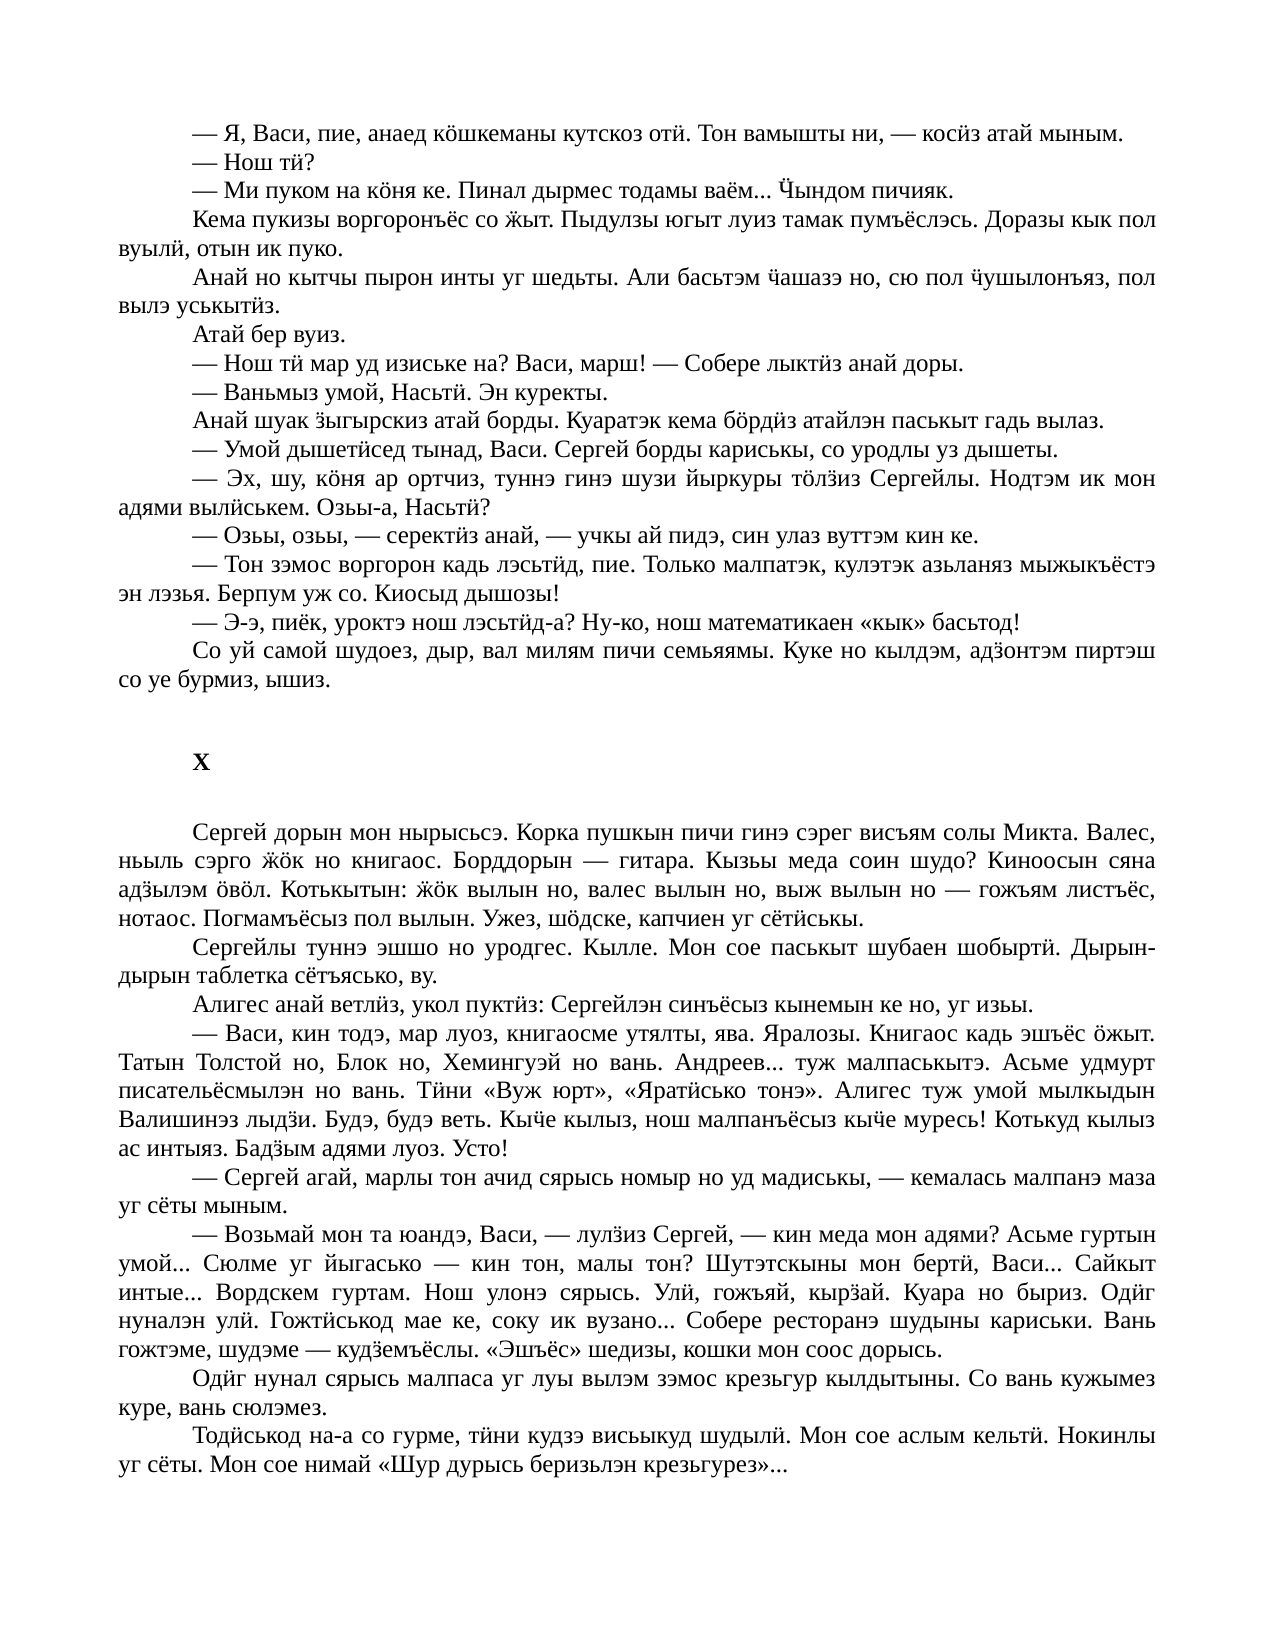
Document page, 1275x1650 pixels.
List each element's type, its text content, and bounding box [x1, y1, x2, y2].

text — Ми пуком на кӧня ке. Пинал дырмес тодамы ваём... Ӵындом пичияк. [118, 176, 1157, 204]
text — Умой дышетӥсед тынад, Васи. Сергей борды кариськы, со уродлы уз дышеты. [118, 434, 1157, 463]
text — Нош тӥ мар уд изиське на? Васи, марш! — Собере лыктӥз анай доры. [118, 348, 1157, 377]
text — Ваньмыз умой, Насьтӥ. Эн куректы. [118, 377, 1157, 406]
text Алигес анай ветлӥз, укол пуктӥз: Сергейлэн синъёсыз кынемын ке но, уг изьы. [118, 989, 1157, 1018]
text Атай бер вуиз. [118, 319, 1157, 348]
text Со уй самой шудоез, дыр, вал милям пичи семьяямы. Куке но кылдэм, адӟонтэм пиртэш со уе бурмиз, ышиз. [118, 636, 1157, 693]
text Анай шуак ӟыгырскиз атай борды. Куаратэк кема бӧрдӥз атайлэн паськыт гадь вылаз. [118, 406, 1157, 434]
text — Возьмай мон та юандэ, Васи, — лулӟиз Сергей, — кин меда мон адями? Асьме гуртын умой... Сюлме уг йыгасько — кин тон, малы тон? Шутэтскыны мон бертӥ, Васи... Сайкыт интые... Вордскем гуртам. Нош улонэ сярысь. Улӥ, гожъяй, кырӟай. Куара но быриз. Одӥг нуналэн улӥ. Гожтӥськод мае ке, соку ик вузано... Собере ресторанэ шудыны кариськи. Вань гожтэме, шудэме — кудӟемъёслы. «Эшъёс» шедизы, кошки мон соос дорысь. [118, 1219, 1157, 1363]
text — Тон зэмос воргорон кадь лэсьтӥд, пие. Только малпатэк, кулэтэк азьланяз мыжыкъёстэ эн лэзья. Берпум уж со. Киосыд дышозы! [118, 549, 1157, 607]
text Сергейлы туннэ эшшо но уродгес. Кылле. Мон сое паськыт шубаен шобыртӥ. Дырын-дырын таблетка сётъясько, ву. [118, 932, 1157, 989]
text — Эх, шу, кӧня ар ортчиз, туннэ гинэ шузи йыркуры тӧлӟиз Сергейлы. Нодтэм ик мон адями вылӥськем. Озьы-а, Насьтӥ? [118, 463, 1157, 521]
text Кема пукизы воргоронъёс со ӝыт. Пыдулзы югыт луиз тамак пумъёслэсь. Доразы кык пол вуылӥ, отын ик пуко. [118, 204, 1157, 262]
text — Васи, кин тодэ, мар луоз, книгаосме утялты, ява. Яралозы. Книгаос кадь эшъёс ӧжыт. Татын Толстой но, Блок но, Хемингуэй но вань. Андреев... туж малпаськытэ. Асьме удмурт писательёсмылэн но вань. Тӥни «Вуж юрт», «Яратӥсько тонэ». Алигес туж умой мылкыдын Валишинэз лыдӟи. Будэ, будэ веть. Кыӵе кылыз, нош малпанъёсыз кыӵе муресь! Котькуд кылыз ас интыяз. Бадӟым адями луоз. Усто! [118, 1018, 1157, 1162]
text Анай но кытчы пырон инты уг шедьты. Али басьтэм ӵашазэ но, сю пол ӵушылонъяз, пол вылэ уськытӥз. [118, 262, 1157, 319]
text — Нош тӥ? [118, 147, 1157, 176]
text — Озьы, озьы, — серектӥз анай, — учкы ай пидэ, син улаз вуттэм кин ке. [118, 521, 1157, 549]
text — Сергей агай, марлы тон ачид сярысь номыр но уд мадиськы, — кемалась малпанэ маза уг сёты мыным. [118, 1162, 1157, 1219]
text Одӥг нунал сярысь малпаса уг луы вылэм зэмос крезьгур кылдытыны. Со вань кужымез куре, вань сюлэмез. [118, 1363, 1157, 1421]
text Сергей дорын мон нырысьсэ. Корка пушкын пичи гинэ сэрег висъям солы Микта. Валес, ньыль сэрго ӝӧк но книгаос. Борддорын — гитара. Кызьы меда соин шудо? Киноосын сяна адӟылэм ӧвӧл. Котькытын: ӝӧк вылын но, валес вылын но, выж вылын но — гожъям листъёс, нотаос. Погмамъёсыз пол вылын. Ужез, шӧдске, капчиен уг сётӥськы. [118, 817, 1157, 932]
subtitle Х [118, 747, 1157, 776]
text — Э-э, пиёк, уроктэ нош лэсьтӥд-а? Ну-ко, нош математикаен «кык» басьтод! [118, 607, 1157, 636]
text — Я, Васи, пие, анаед кӧшкеманы кутскоз отӥ. Тон вамышты ни, — косӥз атай мыным. [118, 118, 1157, 147]
text Тодӥськод на-а со гурме, тӥни кудзэ висьыкуд шудылӥ. Мон сое аслым кельтӥ. Нокинлы уг сёты. Мон сое нимай «Шур дурысь беризьлэн крезьгурез»... [118, 1421, 1157, 1478]
